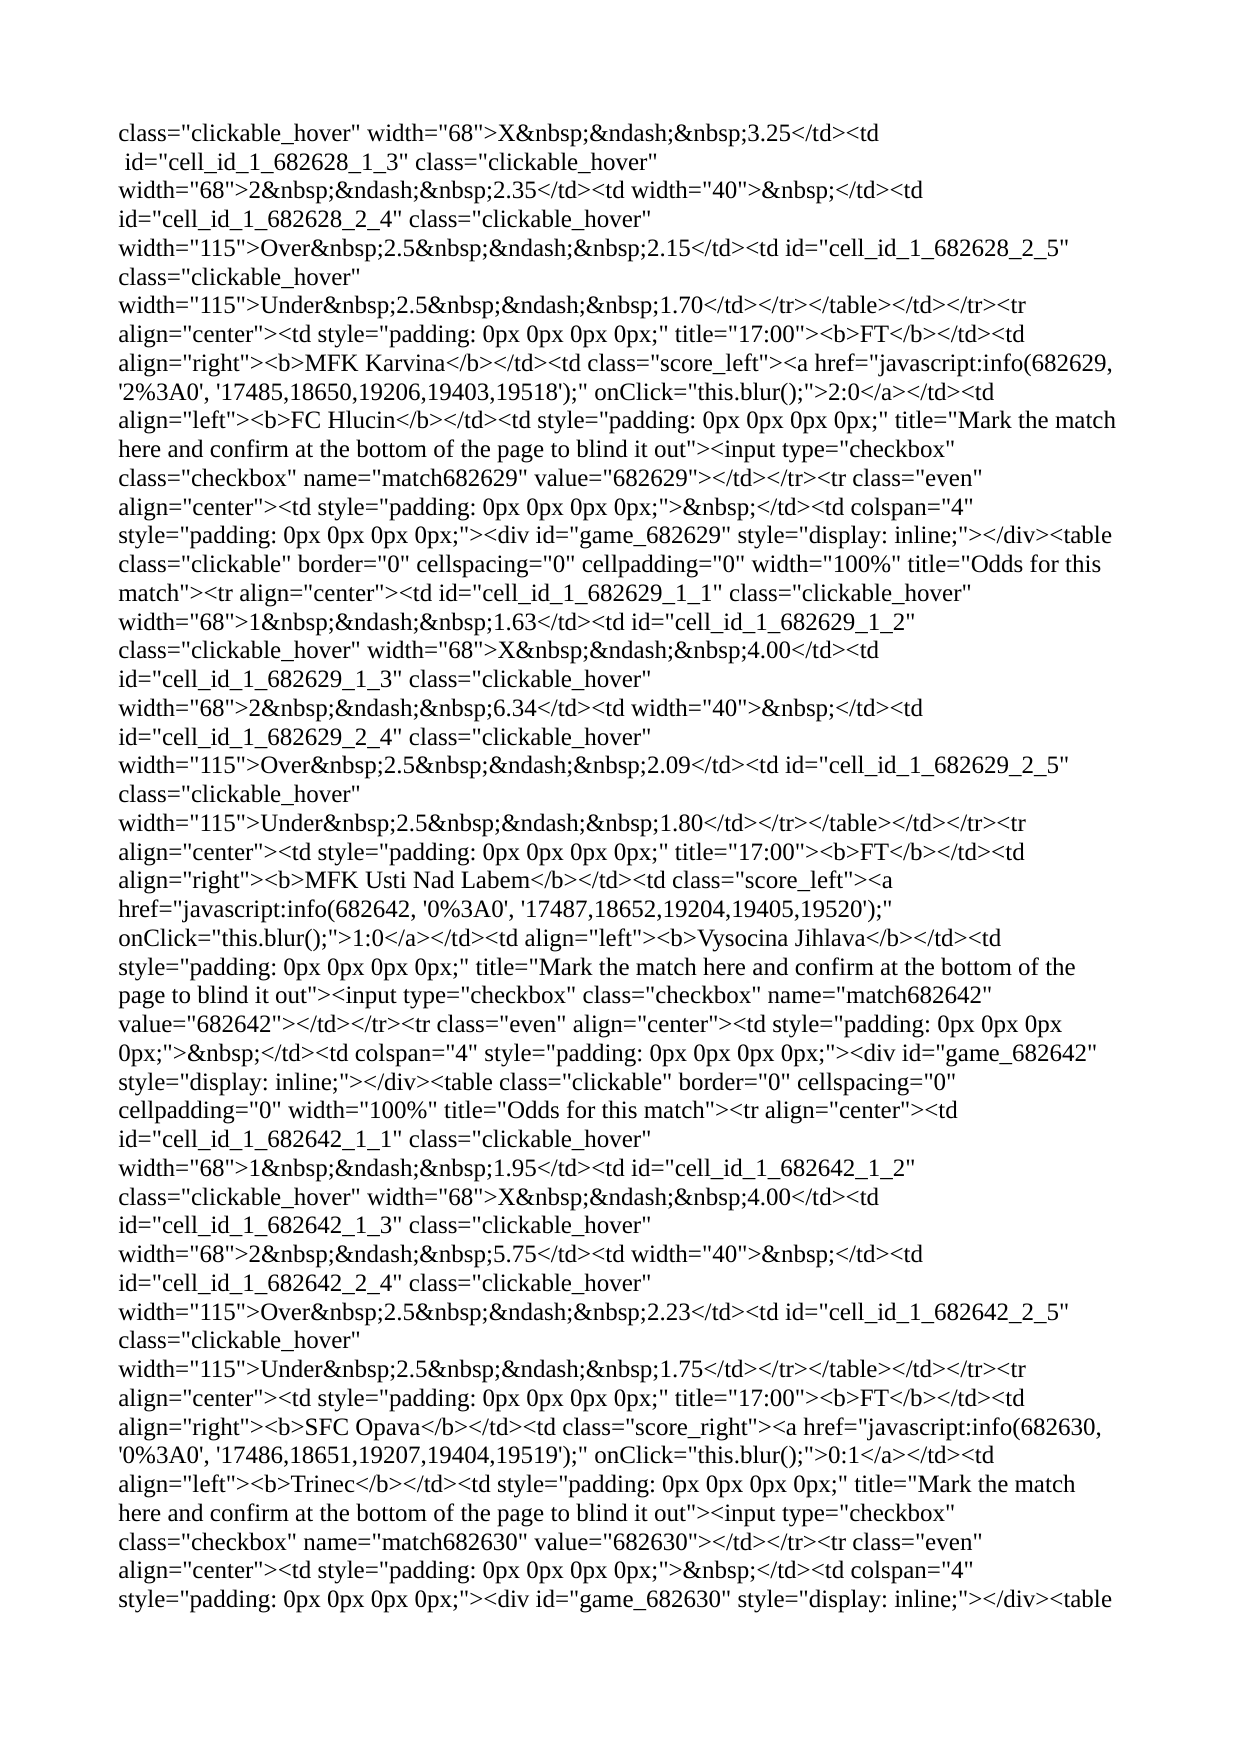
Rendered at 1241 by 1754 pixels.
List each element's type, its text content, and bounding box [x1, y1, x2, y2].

text class="clickable_hover" width="68">X&nbsp;&ndash;&nbsp;3.25</td><td [118, 118, 1122, 147]
text id="cell_id_1_682628_1_3" class="clickable_hover" width="68">2&nbsp;&ndash;&nbsp;2.35</td><td width="40">&nbsp;</td><td id="cell_id_1_682628_2_4" class="clickable_hover" width="115">Over&nbsp;2.5&nbsp;&ndash;&nbsp;2.15</td><td id="cell_id_1_682628_2_5" class="clickable_hover" width="115">Under&nbsp;2.5&nbsp;&ndash;&nbsp;1.70</td></tr></table></td></tr><tr align="center"><td style="padding: 0px 0px 0px 0px;" title="17:00"><b>FT</b></td><td align="right"><b>MFK Karvina</b></td><td class="score_left"><a href="javascript:info(682629, '2%3A0', '17485,18650,19206,19403,19518');" onClick="this.blur();">2:0</a></td><td align="left"><b>FC Hlucin</b></td><td style="padding: 0px 0px 0px 0px;" title="Mark the match here and confirm at the bottom of the page to blind it out"><input type="checkbox" class="checkbox" name="match682629" value="682629"></td></tr><tr class="even" align="center"><td style="padding: 0px 0px 0px 0px;">&nbsp;</td><td colspan="4" style="padding: 0px 0px 0px 0px;"><div id="game_682629" style="display: inline;"></div><table class="clickable" border="0" cellspacing="0" cellpadding="0" width="100%" title="Odds for this match"><tr align="center"><td id="cell_id_1_682629_1_1" class="clickable_hover" width="68">1&nbsp;&ndash;&nbsp;1.63</td><td id="cell_id_1_682629_1_2" class="clickable_hover" width="68">X&nbsp;&ndash;&nbsp;4.00</td><td id="cell_id_1_682629_1_3" class="clickable_hover" width="68">2&nbsp;&ndash;&nbsp;6.34</td><td width="40">&nbsp;</td><td id="cell_id_1_682629_2_4" class="clickable_hover" width="115">Over&nbsp;2.5&nbsp;&ndash;&nbsp;2.09</td><td id="cell_id_1_682629_2_5" class="clickable_hover" width="115">Under&nbsp;2.5&nbsp;&ndash;&nbsp;1.80</td></tr></table></td></tr><tr align="center"><td style="padding: 0px 0px 0px 0px;" title="17:00"><b>FT</b></td><td align="right"><b>MFK Usti Nad Labem</b></td><td class="score_left"><a href="javascript:info(682642, '0%3A0', '17487,18652,19204,19405,19520');" onClick="this.blur();">1:0</a></td><td align="left"><b>Vysocina Jihlava</b></td><td style="padding: 0px 0px 0px 0px;" title="Mark the match here and confirm at the bottom of the page to blind it out"><input type="checkbox" class="checkbox" name="match682642" value="682642"></td></tr><tr class="even" align="center"><td style="padding: 0px 0px 0px 0px;">&nbsp;</td><td colspan="4" style="padding: 0px 0px 0px 0px;"><div id="game_682642" style="display: inline;"></div><table class="clickable" border="0" cellspacing="0" cellpadding="0" width="100%" title="Odds for this match"><tr align="center"><td id="cell_id_1_682642_1_1" class="clickable_hover" width="68">1&nbsp;&ndash;&nbsp;1.95</td><td id="cell_id_1_682642_1_2" class="clickable_hover" width="68">X&nbsp;&ndash;&nbsp;4.00</td><td id="cell_id_1_682642_1_3" class="clickable_hover" width="68">2&nbsp;&ndash;&nbsp;5.75</td><td width="40">&nbsp;</td><td id="cell_id_1_682642_2_4" class="clickable_hover" width="115">Over&nbsp;2.5&nbsp;&ndash;&nbsp;2.23</td><td id="cell_id_1_682642_2_5" class="clickable_hover" width="115">Under&nbsp;2.5&nbsp;&ndash;&nbsp;1.75</td></tr></table></td></tr><tr align="center"><td style="padding: 0px 0px 0px 0px;" title="17:00"><b>FT</b></td><td align="right"><b>SFC Opava</b></td><td class="score_right"><a href="javascript:info(682630, '0%3A0', '17486,18651,19207,19404,19519');" onClick="this.blur();">0:1</a></td><td align="left"><b>Trinec</b></td><td style="padding: 0px 0px 0px 0px;" title="Mark the match here and confirm at the bottom of the page to blind it out"><input type="checkbox" class="checkbox" name="match682630" value="682630"></td></tr><tr class="even" align="center"><td style="padding: 0px 0px 0px 0px;">&nbsp;</td><td colspan="4" style="padding: 0px 0px 0px 0px;"><div id="game_682630" style="display: inline;"></div><table [118, 147, 1122, 1613]
